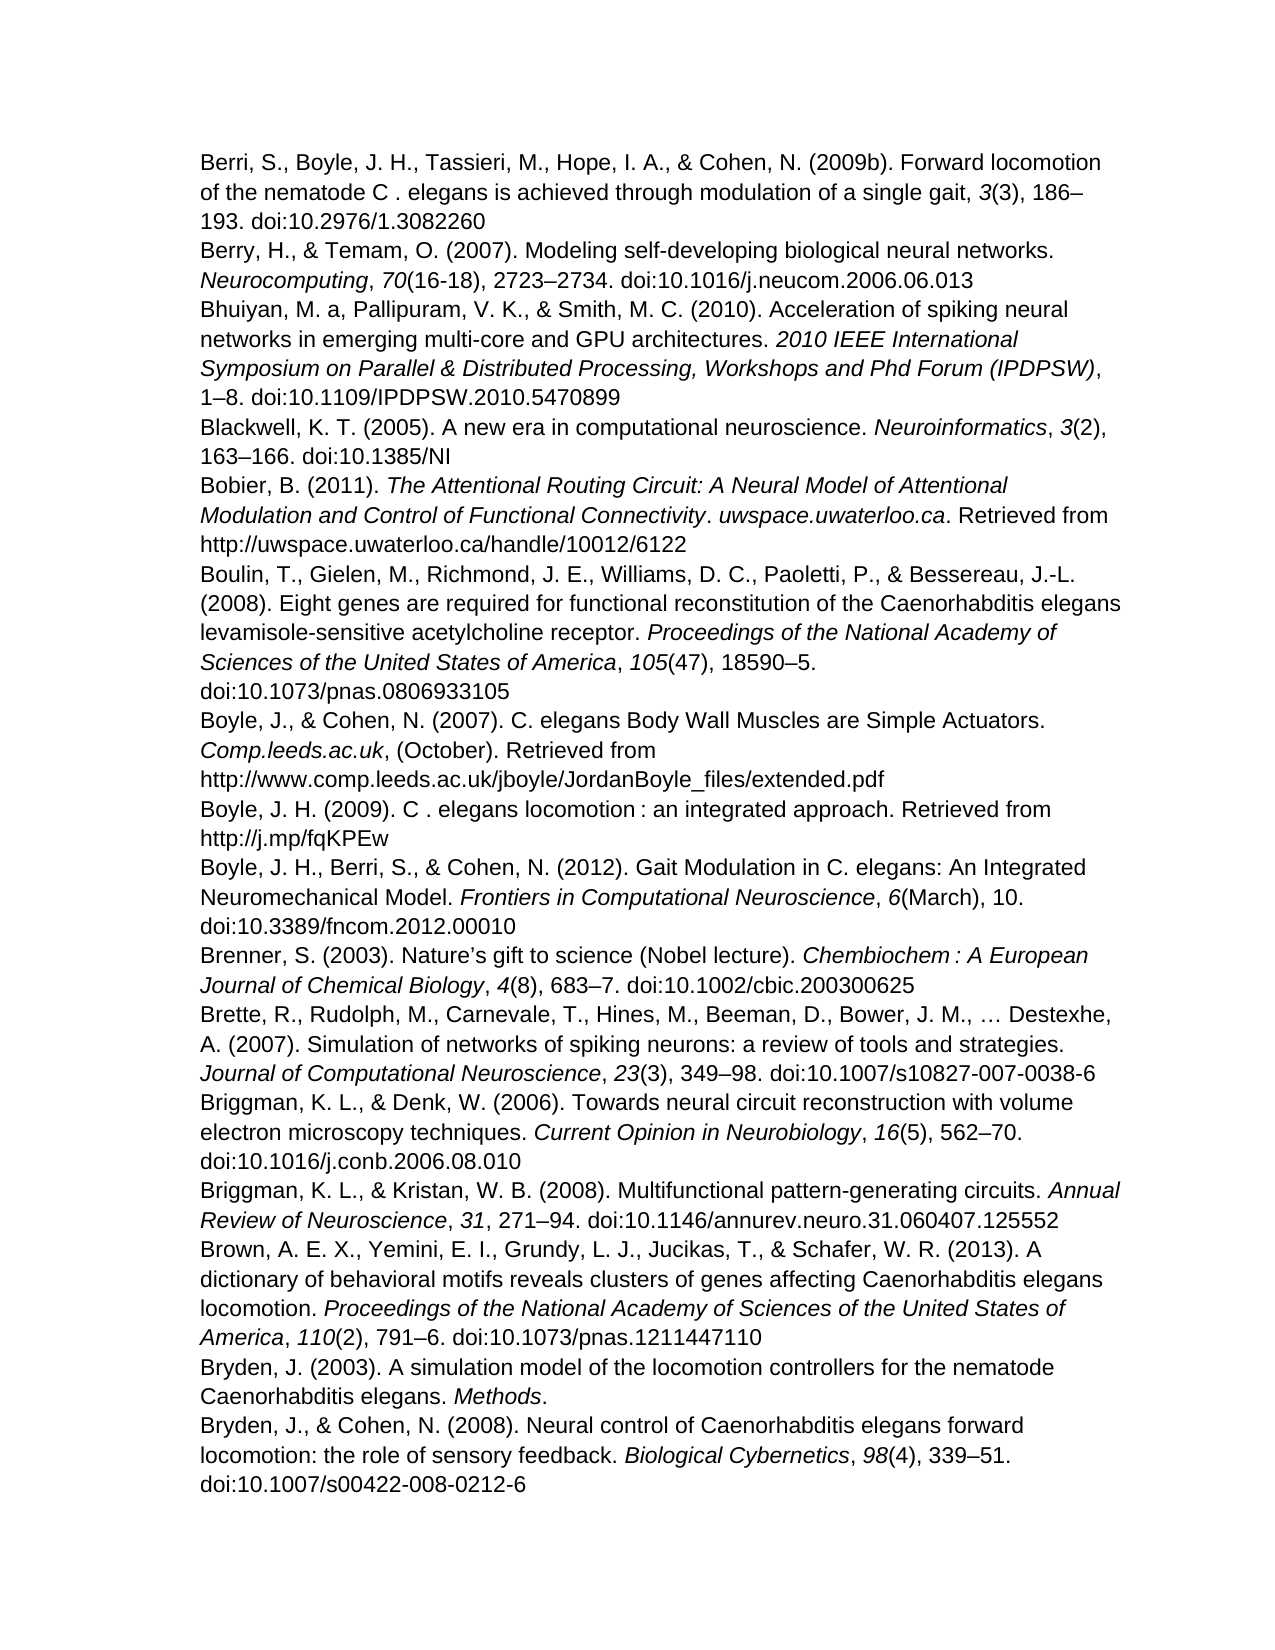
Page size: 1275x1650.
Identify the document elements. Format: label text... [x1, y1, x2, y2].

text Bryden, J. (2003). A simulation model of the locomotion controllers for the nematode Caenorhabditis elegans. Methods. [200, 1354, 1125, 1409]
text Briggman, K. L., & Kristan, W. B. (2008). Multifunctional pattern-generating circuits. Annual Review of Neuroscience, 31, 271–94. doi:10.1146/annurev.neuro.31.060407.125552 [200, 1178, 1125, 1233]
text Bryden, J., & Cohen, N. (2008). Neural control of Caenorhabditis elegans forward locomotion: the role of sensory feedback. Biological Cybernetics, 98(4), 339–51. doi:10.1007/s00422-008-0212-6 [200, 1413, 1125, 1497]
text Boyle, J. H., Berri, S., & Cohen, N. (2012). Gait Modulation in C. elegans: An Integrated Neuromechanical Model. Frontiers in Computational Neuroscience, 6(March), 10. doi:10.3389/fncom.2012.00010 [200, 855, 1125, 939]
text Brown, A. E. X., Yemini, E. I., Grundy, L. J., Jucikas, T., & Schafer, W. R. (2013). A dictionary of behavioral motifs reveals clusters of genes affecting Caenorhabditis elegans locomotion. Proceedings of the National Academy of Sciences of the United States of America, 110(2), 791–6. doi:10.1073/pnas.1211447110 [200, 1237, 1125, 1351]
text Berri, S., Boyle, J. H., Tassieri, M., Hope, I. A., & Cohen, N. (2009b). Forward locomotion of the nematode C . elegans is achieved through modulation of a single gait, 3(3), 186–193. doi:10.2976/1.3082260 [200, 150, 1125, 234]
text Bhuiyan, M. a, Pallipuram, V. K., & Smith, M. C. (2010). Acceleration of spiking neural networks in emerging multi-core and GPU architectures. 2010 IEEE International Symposium on Parallel & Distributed Processing, Workshops and Phd Forum (IPDPSW), 1–8. doi:10.1109/IPDPSW.2010.5470899 [200, 297, 1125, 411]
text Brette, R., Rudolph, M., Carnevale, T., Hines, M., Beeman, D., Bower, J. M., … Destexhe, A. (2007). Simulation of networks of spiking neurons: a review of tools and strategies. Journal of Computational Neuroscience, 23(3), 349–98. doi:10.1007/s10827-007-0038-6 [200, 1002, 1125, 1086]
text Brenner, S. (2003). Nature’s gift to science (Nobel lecture). Chembiochem : A European Journal of Chemical Biology, 4(8), 683–7. doi:10.1002/cbic.200300625 [200, 943, 1125, 998]
text Berry, H., & Temam, O. (2007). Modeling self-developing biological neural networks. Neurocomputing, 70(16-18), 2723–2734. doi:10.1016/j.neucom.2006.06.013 [200, 238, 1125, 293]
text Bobier, B. (2011). The Attentional Routing Circuit: A Neural Model of Attentional Modulation and Control of Functional Connectivity. uwspace.uwaterloo.ca. Retrieved from http://uwspace.uwaterloo.ca/handle/10012/6122 [200, 473, 1125, 557]
text Blackwell, K. T. (2005). A new era in computational neuroscience. Neuroinformatics, 3(2), 163–166. doi:10.1385/NI [200, 414, 1125, 469]
text Briggman, K. L., & Denk, W. (2006). Towards neural circuit reconstruction with volume electron microscopy techniques. Current Opinion in Neurobiology, 16(5), 562–70. doi:10.1016/j.conb.2006.08.010 [200, 1090, 1125, 1174]
text Boulin, T., Gielen, M., Richmond, J. E., Williams, D. C., Paoletti, P., & Bessereau, J.-L. (2008). Eight genes are required for functional reconstitution of the Caenorhabditis elegans levamisole-sensitive acetylcholine receptor. Proceedings of the National Academy of Sciences of the United States of America, 105(47), 18590–5. doi:10.1073/pnas.0806933105 [200, 561, 1125, 704]
text Boyle, J. H. (2009). C . elegans locomotion : an integrated approach. Retrieved from http://j.mp/fqKPEw [200, 796, 1125, 851]
text Boyle, J., & Cohen, N. (2007). C. elegans Body Wall Muscles are Simple Actuators. Comp.leeds.ac.uk, (October). Retrieved from http://www.comp.leeds.ac.uk/jboyle/JordanBoyle_files/extended.pdf [200, 708, 1125, 792]
